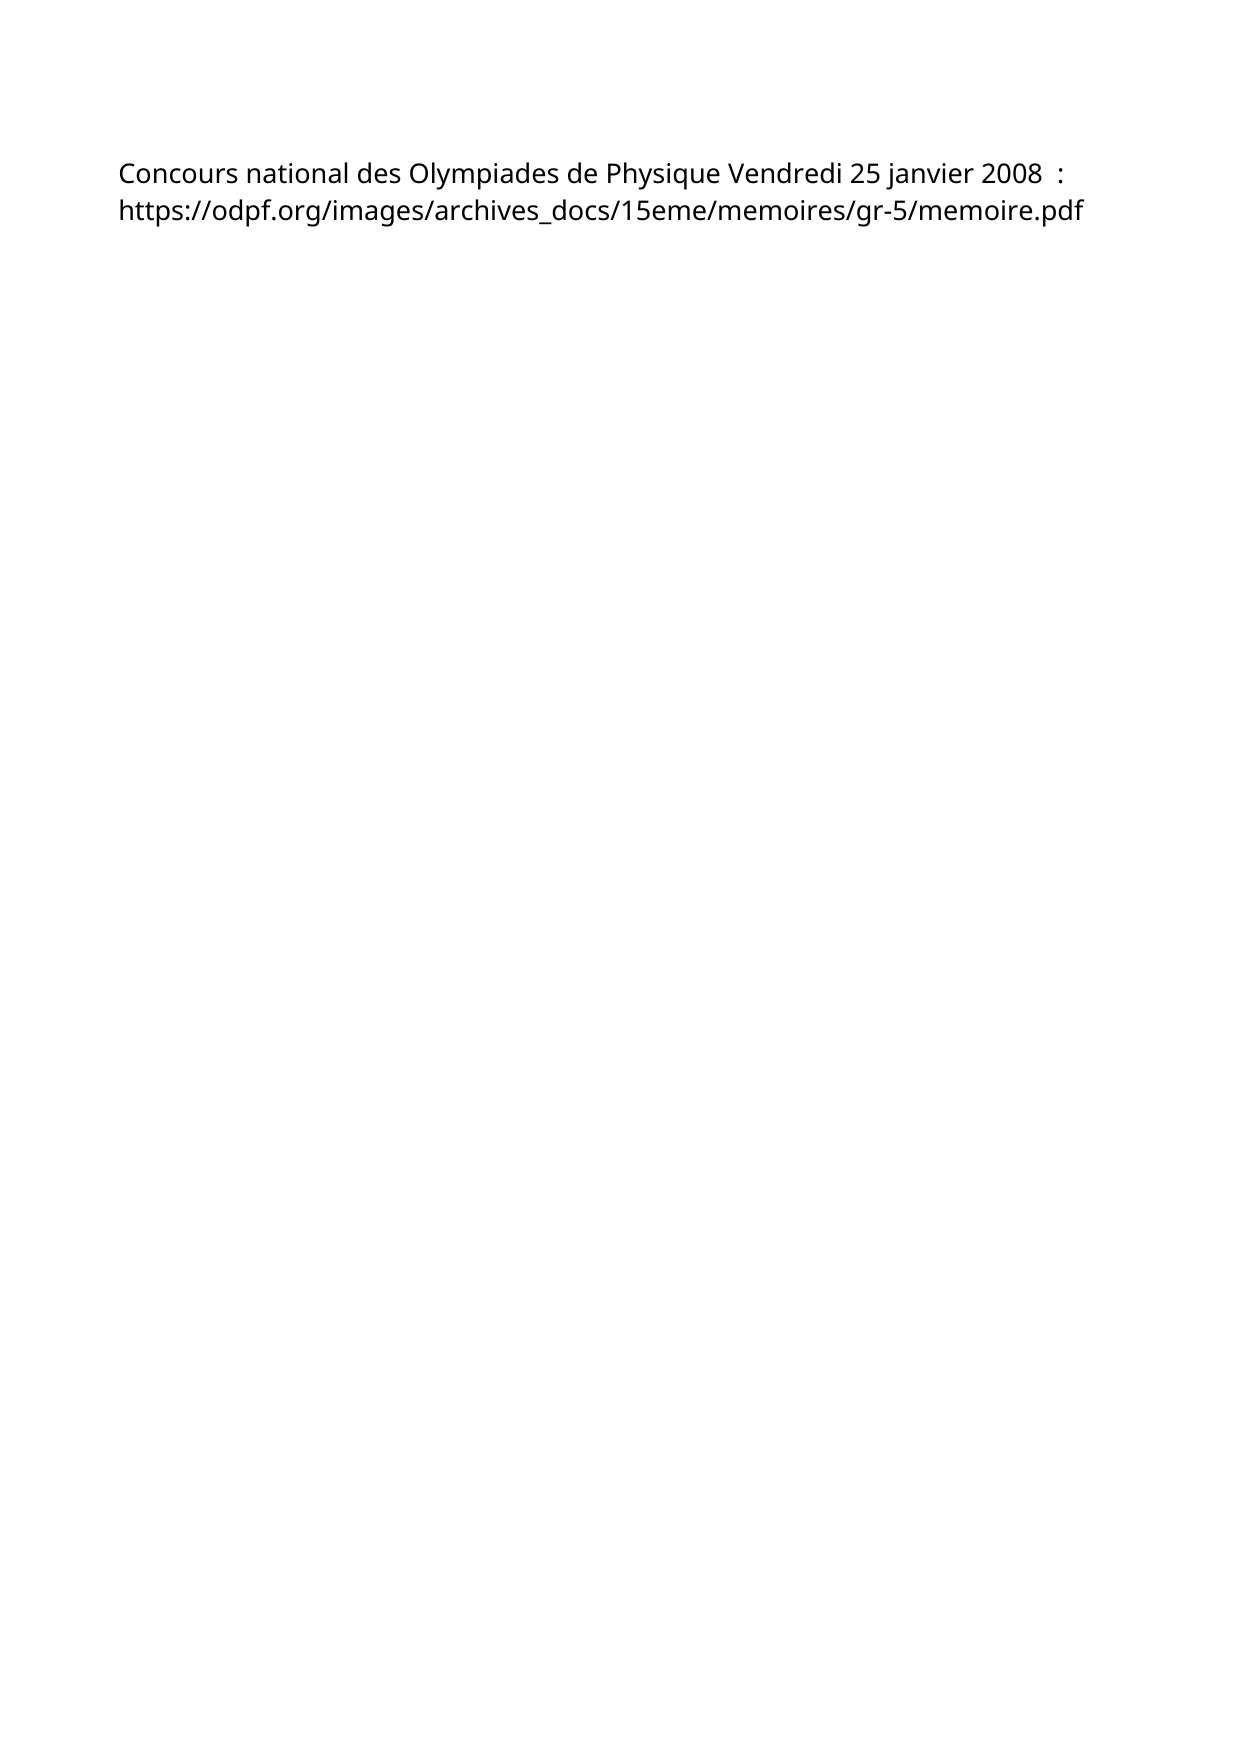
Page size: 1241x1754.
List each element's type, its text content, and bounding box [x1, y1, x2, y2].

text Concours national des Olympiades de Physique Vendredi 25 janvier 2008 : https://odpf.org/images/archives_docs/15eme/memoires/gr-5/memoire.pdf [118, 155, 1122, 229]
